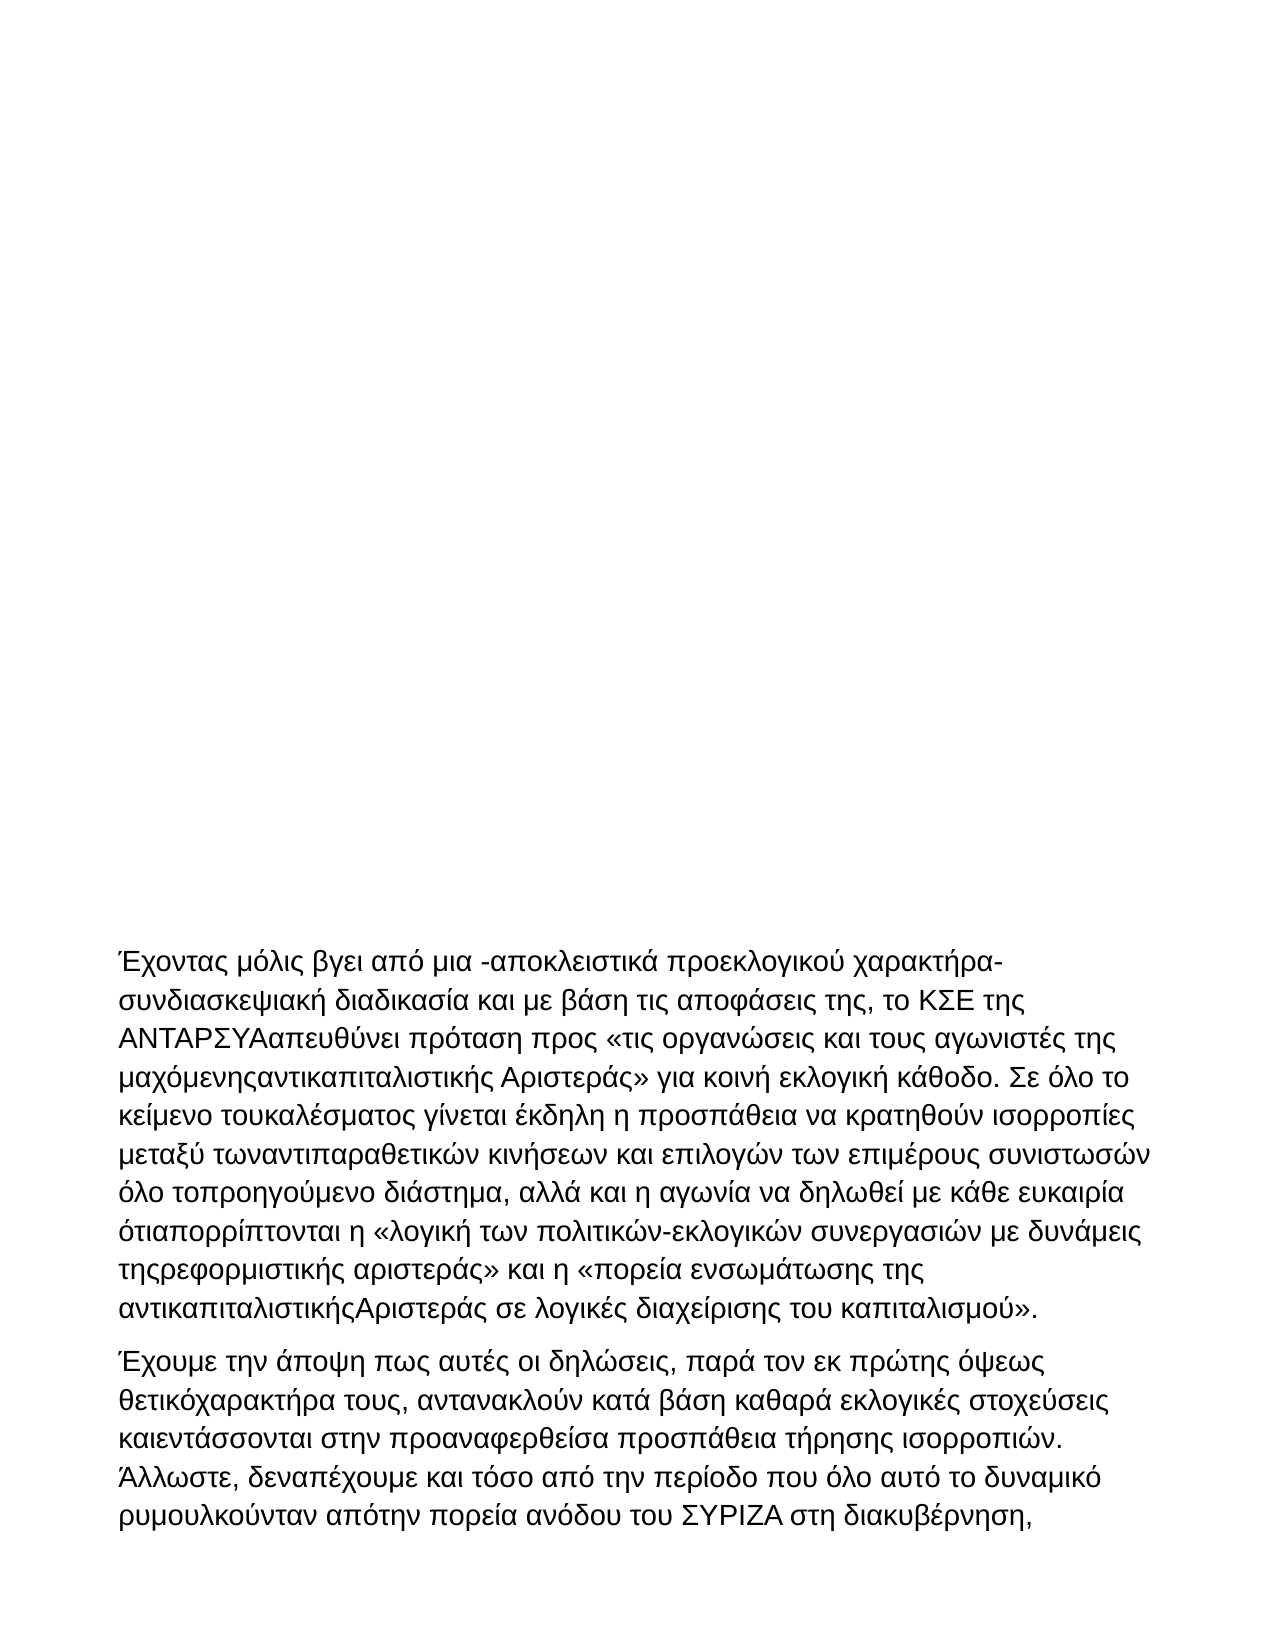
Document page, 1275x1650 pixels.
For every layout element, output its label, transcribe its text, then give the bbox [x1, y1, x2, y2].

text Έχουμε την άποψη πως αυτές οι δηλώσεις, παρά τον εκ πρώτης όψεως θετικόχαρακτήρα τους, αντανακλούν κατά βάση καθαρά εκλογικές στοχεύσεις καιεντάσσονται στην προαναφερθείσα προσπάθεια τήρησης ισορροπιών. Άλλωστε, δεναπέχουμε και τόσο από την περίοδο που όλο αυτό το δυναμικό ρυμουλκούνταν απότην πορεία ανόδου του ΣΥΡΙΖΑ στη διακυβέρνηση, [118, 1344, 1157, 1532]
text Έχοντας μόλις βγει από μια -αποκλειστικά προεκλογικού χαρακτήρα-συνδιασκεψιακή διαδικασία και με βάση τις αποφάσεις της, το ΚΣΕ της ΑΝΤΑΡΣΥΑαπευθύνει πρόταση προς «τις οργανώσεις και τους αγωνιστές της μαχόμενηςαντικαπιταλιστικής Αριστεράς» για κοινή εκλογική κάθοδο. Σε όλο το κείμενο τουκαλέσματος γίνεται έκδηλη η προσπάθεια να κρατηθούν ισορροπίες μεταξύ τωναντιπαραθετικών κινήσεων και επιλογών των επιμέρους συνιστωσών όλο τοπροηγούμενο διάστημα, αλλά και η αγωνία να δηλωθεί με κάθε ευκαιρία ότιαπορρίπτονται η «λογική των πολιτικών-εκλογικών συνεργασιών με δυνάμεις τηςρεφορμιστικής αριστεράς» και η «πορεία ενσωμάτωσης της αντικαπιταλιστικήςΑριστεράς σε λογικές διαχείρισης του καπιταλισμού». [118, 944, 1157, 1324]
